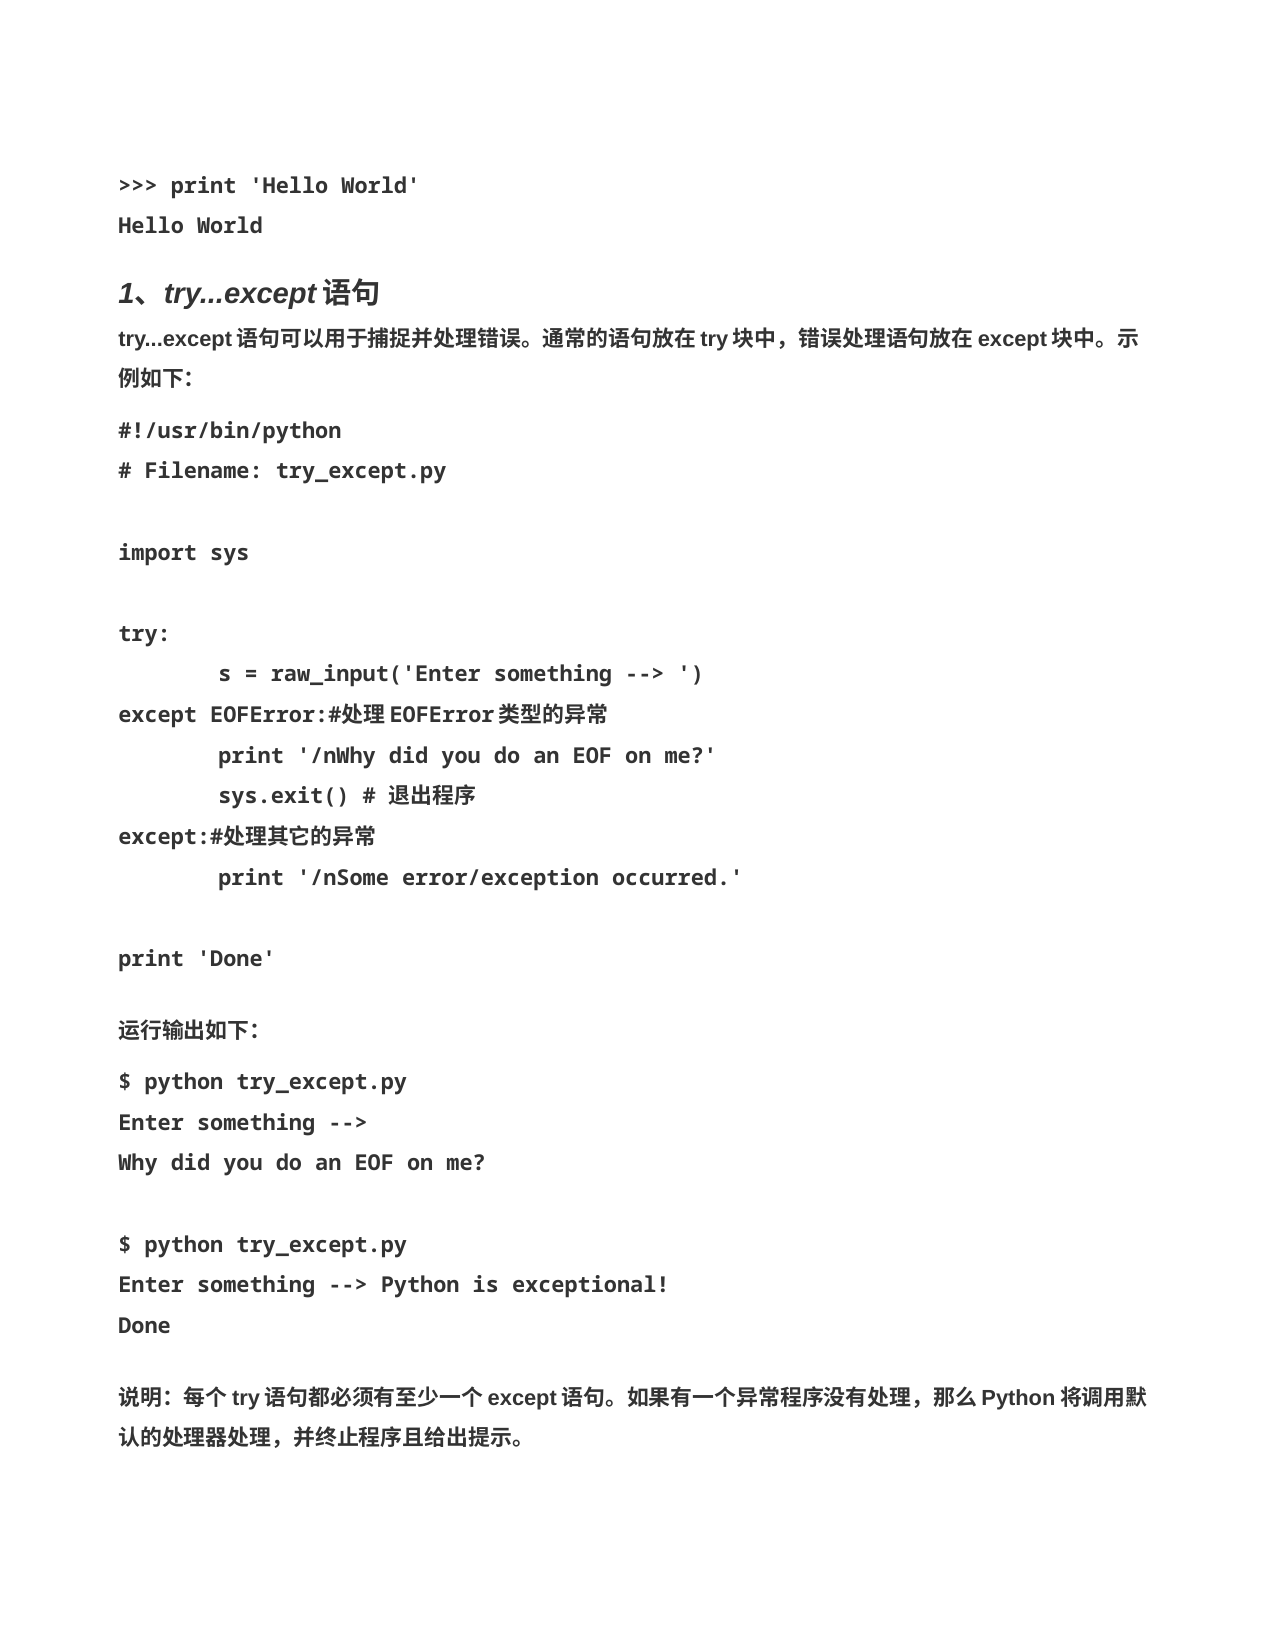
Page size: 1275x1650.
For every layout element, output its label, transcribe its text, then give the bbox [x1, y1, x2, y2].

text Done [118, 1299, 1157, 1339]
text $ python try_except.py [118, 1055, 1157, 1096]
text Why did you do an EOF on me? [118, 1136, 1157, 1177]
text # Filename: try_except.py [118, 444, 1157, 485]
text >>> print 'Hello World' [118, 159, 1157, 199]
text $ python try_except.py [118, 1218, 1157, 1258]
text Enter something --> [118, 1096, 1157, 1136]
text sys.exit() # 退出程序 [118, 769, 1157, 810]
text 运行输出如下： [118, 1002, 1157, 1043]
text #!/usr/bin/python [118, 404, 1157, 444]
text print '/nWhy did you do an EOF on me?' [118, 729, 1157, 769]
text Enter something --> Python is exceptional! [118, 1258, 1157, 1299]
text import sys [118, 526, 1157, 566]
text try: [118, 607, 1157, 648]
text s = raw_input('Enter something --> ') [118, 648, 1157, 688]
subtitle 1、try...except语句 [118, 269, 1157, 310]
text print 'Done' [118, 932, 1157, 973]
text Hello World [118, 199, 1157, 240]
text print '/nSome error/exception occurred.' [118, 851, 1157, 891]
text except EOFError:#处理EOFError类型的异常 [118, 688, 1157, 729]
text 说明：每个try语句都必须有至少一个except语句。如果有一个异常程序没有处理，那么Python将调用默认的处理器处理，并终止程序且给出提示。 [118, 1369, 1157, 1450]
text except:#处理其它的异常 [118, 810, 1157, 851]
text try...except语句可以用于捕捉并处理错误。通常的语句放在try块中，错误处理语句放在except块中。示例如下： [118, 310, 1157, 391]
